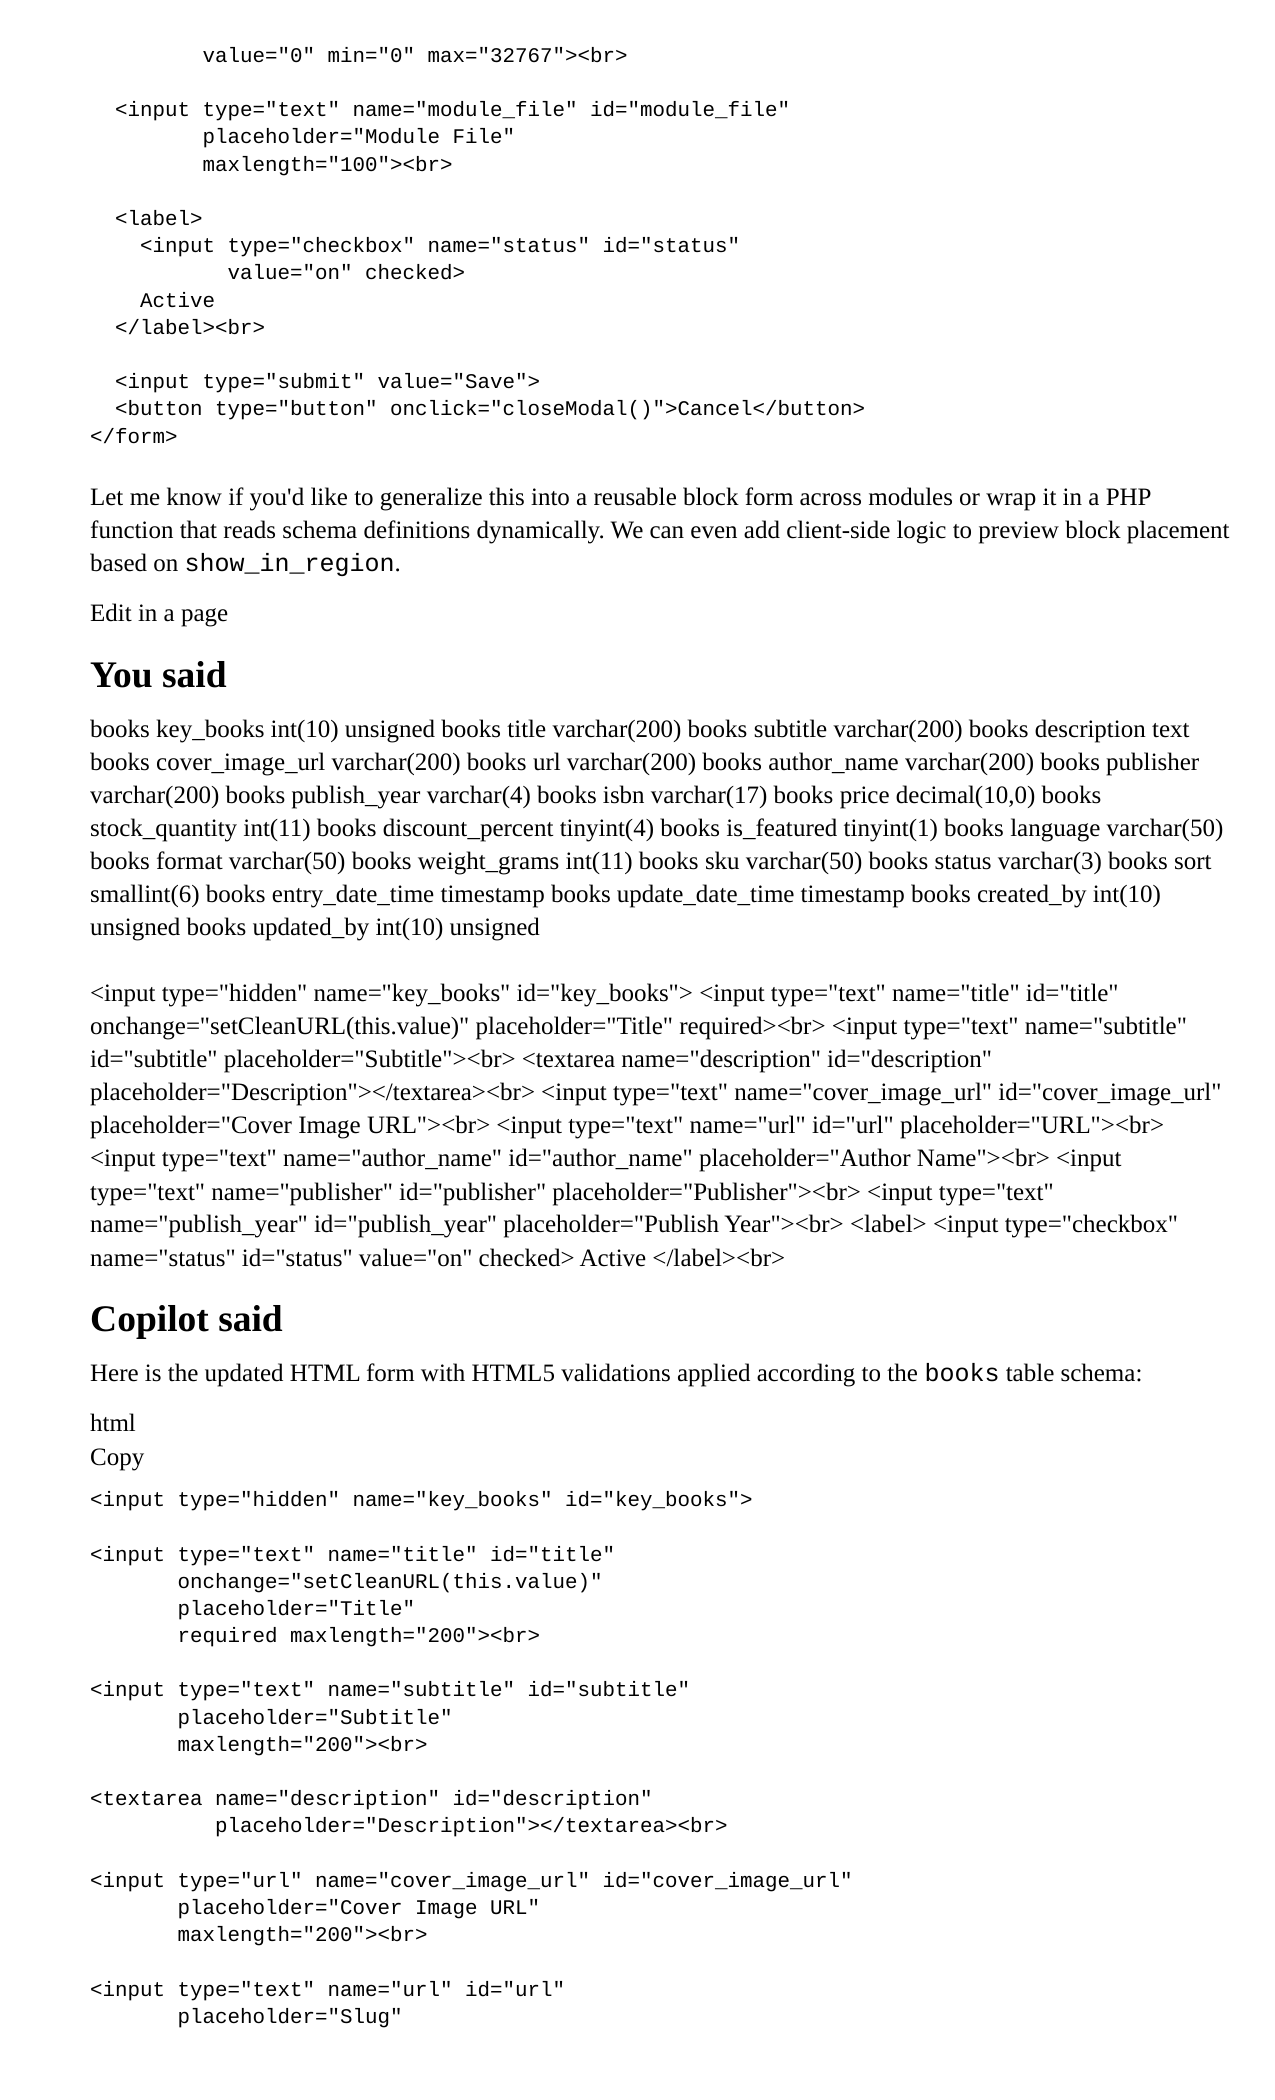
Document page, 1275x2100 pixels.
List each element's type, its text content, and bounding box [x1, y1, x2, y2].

text value="0" min="0" max="32767"><br> [90, 45, 1230, 69]
text <input type="text" name="module_file" id="module_file" [90, 99, 1230, 123]
text Active [90, 290, 1230, 313]
text <label> [90, 208, 1230, 232]
text placeholder="Subtitle" [90, 1707, 1230, 1730]
text <input type="url" name="cover_image_url" id="cover_image_url" [90, 1870, 1230, 1893]
text <input type="hidden" name="key_books" id="key_books"> [90, 1489, 1230, 1513]
text placeholder="Description"></textarea><br> [90, 1815, 1230, 1839]
text books key_books int(10) unsigned books title varchar(200) books subtitle varchar(200) books description text books cover_image_url varchar(200) books url varchar(200) books author_name varchar(200) books publisher varchar(200) books publish_year varchar(4) books isbn varchar(17) books price decimal(10,0) books stock_quantity int(11) books discount_percent tinyint(4) books is_featured tinyint(1) books language varchar(50) books format varchar(50) books weight_grams int(11) books sku varchar(50) books status varchar(3) books sort smallint(6) books entry_date_time timestamp books update_date_time timestamp books created_by int(10) unsigned books updated_by int(10) unsigned [90, 714, 1230, 941]
text placeholder="Cover Image URL" [90, 1897, 1230, 1921]
text html [90, 1408, 1230, 1437]
text Edit in a page [90, 598, 1230, 627]
text required maxlength="200"><br> [90, 1625, 1230, 1649]
text Here is the updated HTML form with HTML5 validations applied according to the books table schema: [90, 1358, 1230, 1389]
text onchange="setCleanURL(this.value)" [90, 1571, 1230, 1594]
text <input type="text" name="url" id="url" [90, 1978, 1230, 2002]
text <input type="checkbox" name="status" id="status" [90, 235, 1230, 259]
text <textarea name="description" id="description" [90, 1788, 1230, 1812]
text <input type="text" name="title" id="title" [90, 1543, 1230, 1567]
text </label><br> [90, 317, 1230, 341]
subtitle You said [90, 652, 1230, 695]
subtitle Copilot said [90, 1296, 1230, 1339]
text value="on" checked> [90, 262, 1230, 286]
text </form> [90, 426, 1230, 449]
text Copy [90, 1442, 1230, 1470]
text maxlength="200"><br> [90, 1734, 1230, 1757]
text <button type="button" onclick="closeModal()">Cancel</button> [90, 398, 1230, 422]
text placeholder="Slug" [90, 2006, 1230, 2029]
text placeholder="Title" [90, 1598, 1230, 1622]
text <input type="text" name="subtitle" id="subtitle" [90, 1679, 1230, 1703]
text <input type="hidden" name="key_books" id="key_books"> <input type="text" name="title" id="title" onchange="setCleanURL(this.value)" placeholder="Title" required><br> <input type="text" name="subtitle" id="subtitle" placeholder="Subtitle"><br> <textarea name="description" id="description" placeholder="Description"></textarea><br> <input type="text" name="cover_image_url" id="cover_image_url" placeholder="Cover Image URL"><br> <input type="text" name="url" id="url" placeholder="URL"><br> <input type="text" name="author_name" id="author_name" placeholder="Author Name"><br> <input type="text" name="publisher" id="publisher" placeholder="Publisher"><br> <input type="text" name="publish_year" id="publish_year" placeholder="Publish Year"><br> <label> <input type="checkbox" name="status" id="status" value="on" checked> Active </label><br> [90, 978, 1230, 1271]
text maxlength="100"><br> [90, 154, 1230, 177]
text Let me know if you'd like to generalize this into a reusable block form across modules or wrap it in a PHP function that reads schema definitions dynamically. We can even add client-side logic to preview block placement based on show_in_region. [90, 482, 1230, 579]
text maxlength="200"><br> [90, 1924, 1230, 1948]
text placeholder="Module File" [90, 127, 1230, 150]
text <input type="submit" value="Save"> [90, 371, 1230, 395]
